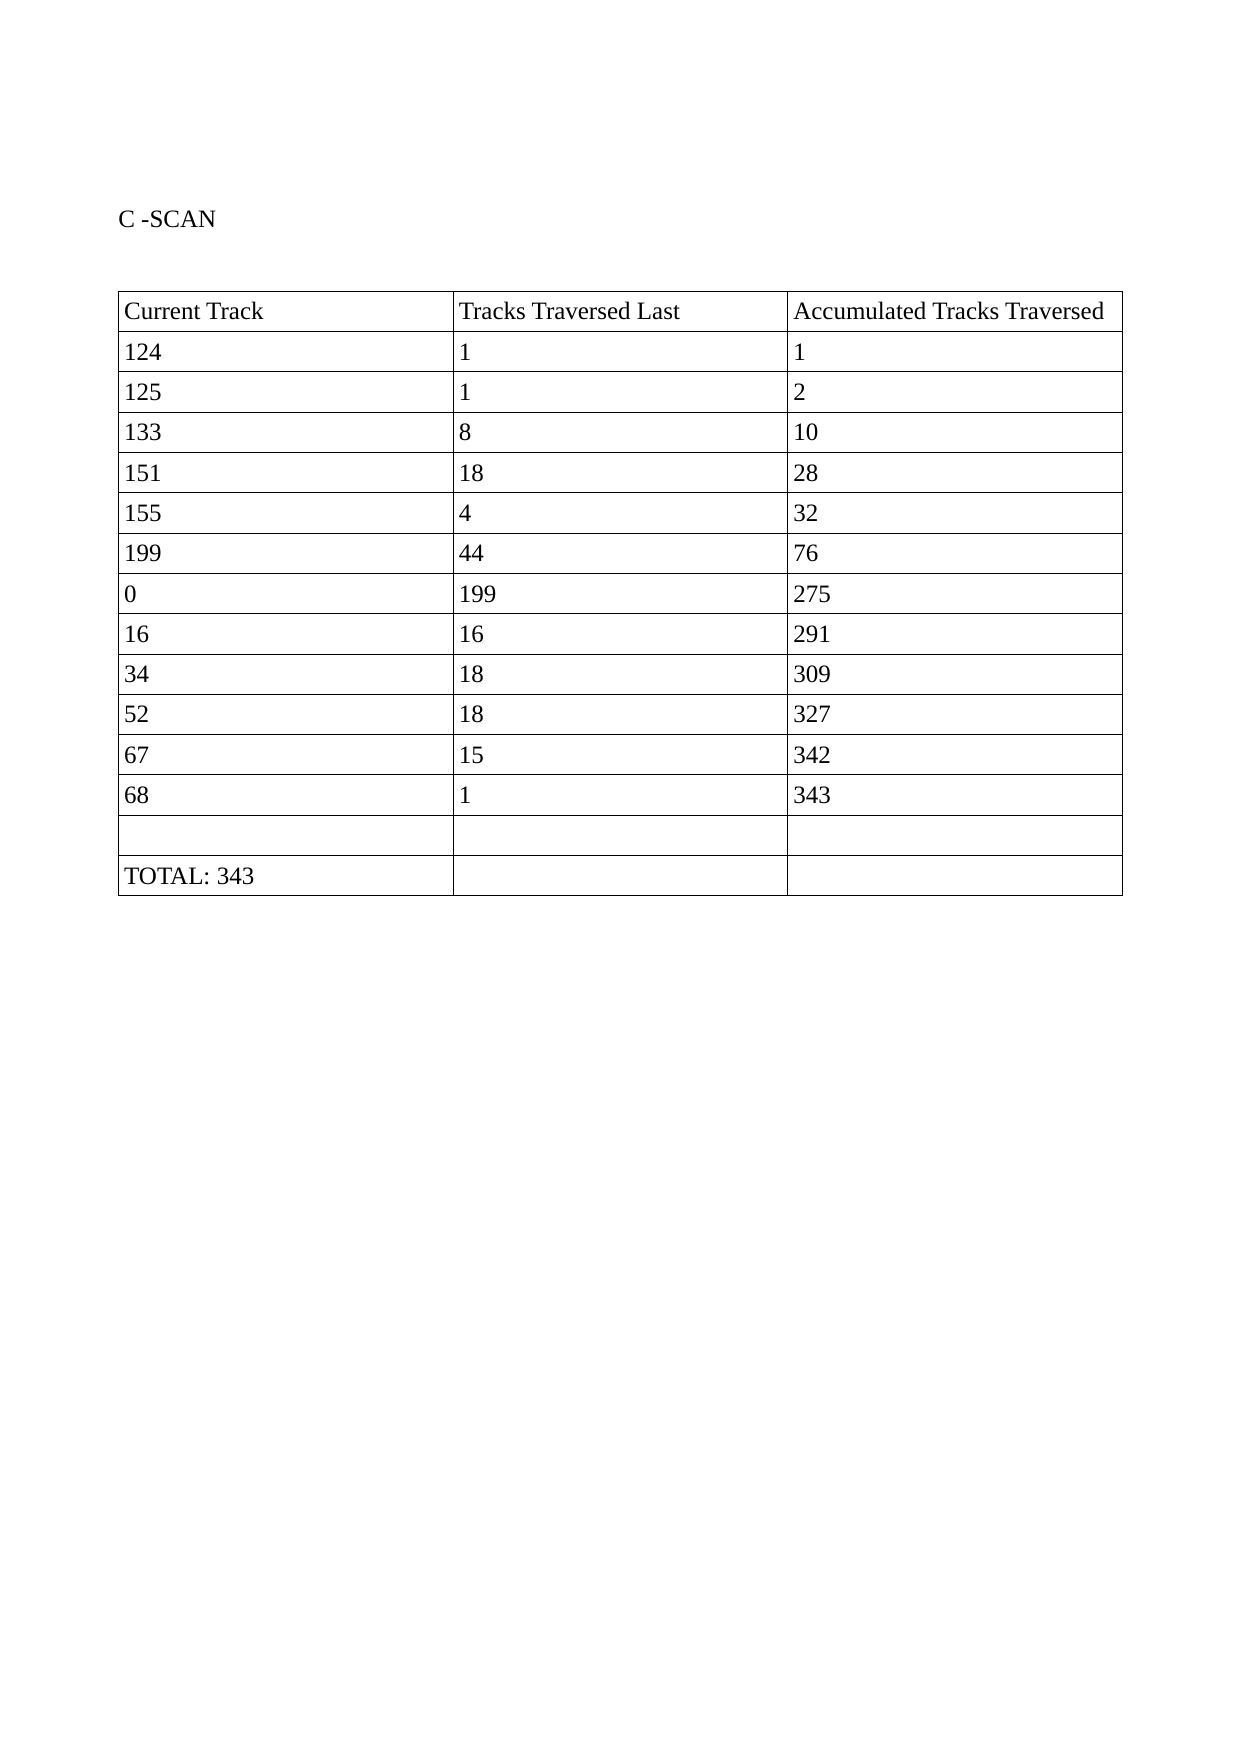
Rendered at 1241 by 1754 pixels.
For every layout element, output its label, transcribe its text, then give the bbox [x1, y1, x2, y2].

table_cell 275 [788, 574, 1122, 613]
text C -SCAN [118, 204, 1122, 233]
table_cell 34 [119, 655, 453, 694]
table_header Current Track [119, 292, 453, 331]
table_cell 68 [119, 775, 453, 815]
table_cell 1 [454, 332, 787, 371]
table_cell 4 [454, 493, 787, 532]
table_cell 16 [454, 614, 787, 653]
table_header Accumulated Tracks Traversed [788, 292, 1122, 331]
table_cell 18 [454, 453, 787, 492]
table_cell 151 [119, 453, 453, 492]
table_cell 28 [788, 453, 1122, 492]
table_cell 10 [788, 413, 1122, 452]
table_cell 199 [119, 534, 453, 573]
table_cell 44 [454, 534, 787, 573]
table_cell 1 [454, 775, 787, 815]
table_cell 32 [788, 493, 1122, 532]
table_cell [788, 816, 1122, 855]
table_cell 291 [788, 614, 1122, 653]
table_cell [454, 856, 787, 895]
table_cell 18 [454, 695, 787, 734]
table_cell 18 [454, 655, 787, 694]
table_cell 343 [788, 775, 1122, 815]
table_cell 0 [119, 574, 453, 613]
table_cell 342 [788, 735, 1122, 774]
table_cell [788, 856, 1122, 895]
table_cell [119, 816, 453, 855]
table_cell 76 [788, 534, 1122, 573]
table_cell 52 [119, 695, 453, 734]
table_cell 2 [788, 372, 1122, 412]
table_cell 133 [119, 413, 453, 452]
table_cell 15 [454, 735, 787, 774]
table_cell 125 [119, 372, 453, 412]
table_cell 16 [119, 614, 453, 653]
table_cell 1 [454, 372, 787, 412]
table_cell 124 [119, 332, 453, 371]
table_cell 1 [788, 332, 1122, 371]
table_header Tracks Traversed Last [454, 292, 787, 331]
table_cell 8 [454, 413, 787, 452]
table_cell 199 [454, 574, 787, 613]
table_cell TOTAL: 343 [119, 856, 453, 895]
table_cell 67 [119, 735, 453, 774]
table_cell [454, 816, 787, 855]
table_cell 309 [788, 655, 1122, 694]
table_cell 155 [119, 493, 453, 532]
table_cell 327 [788, 695, 1122, 734]
